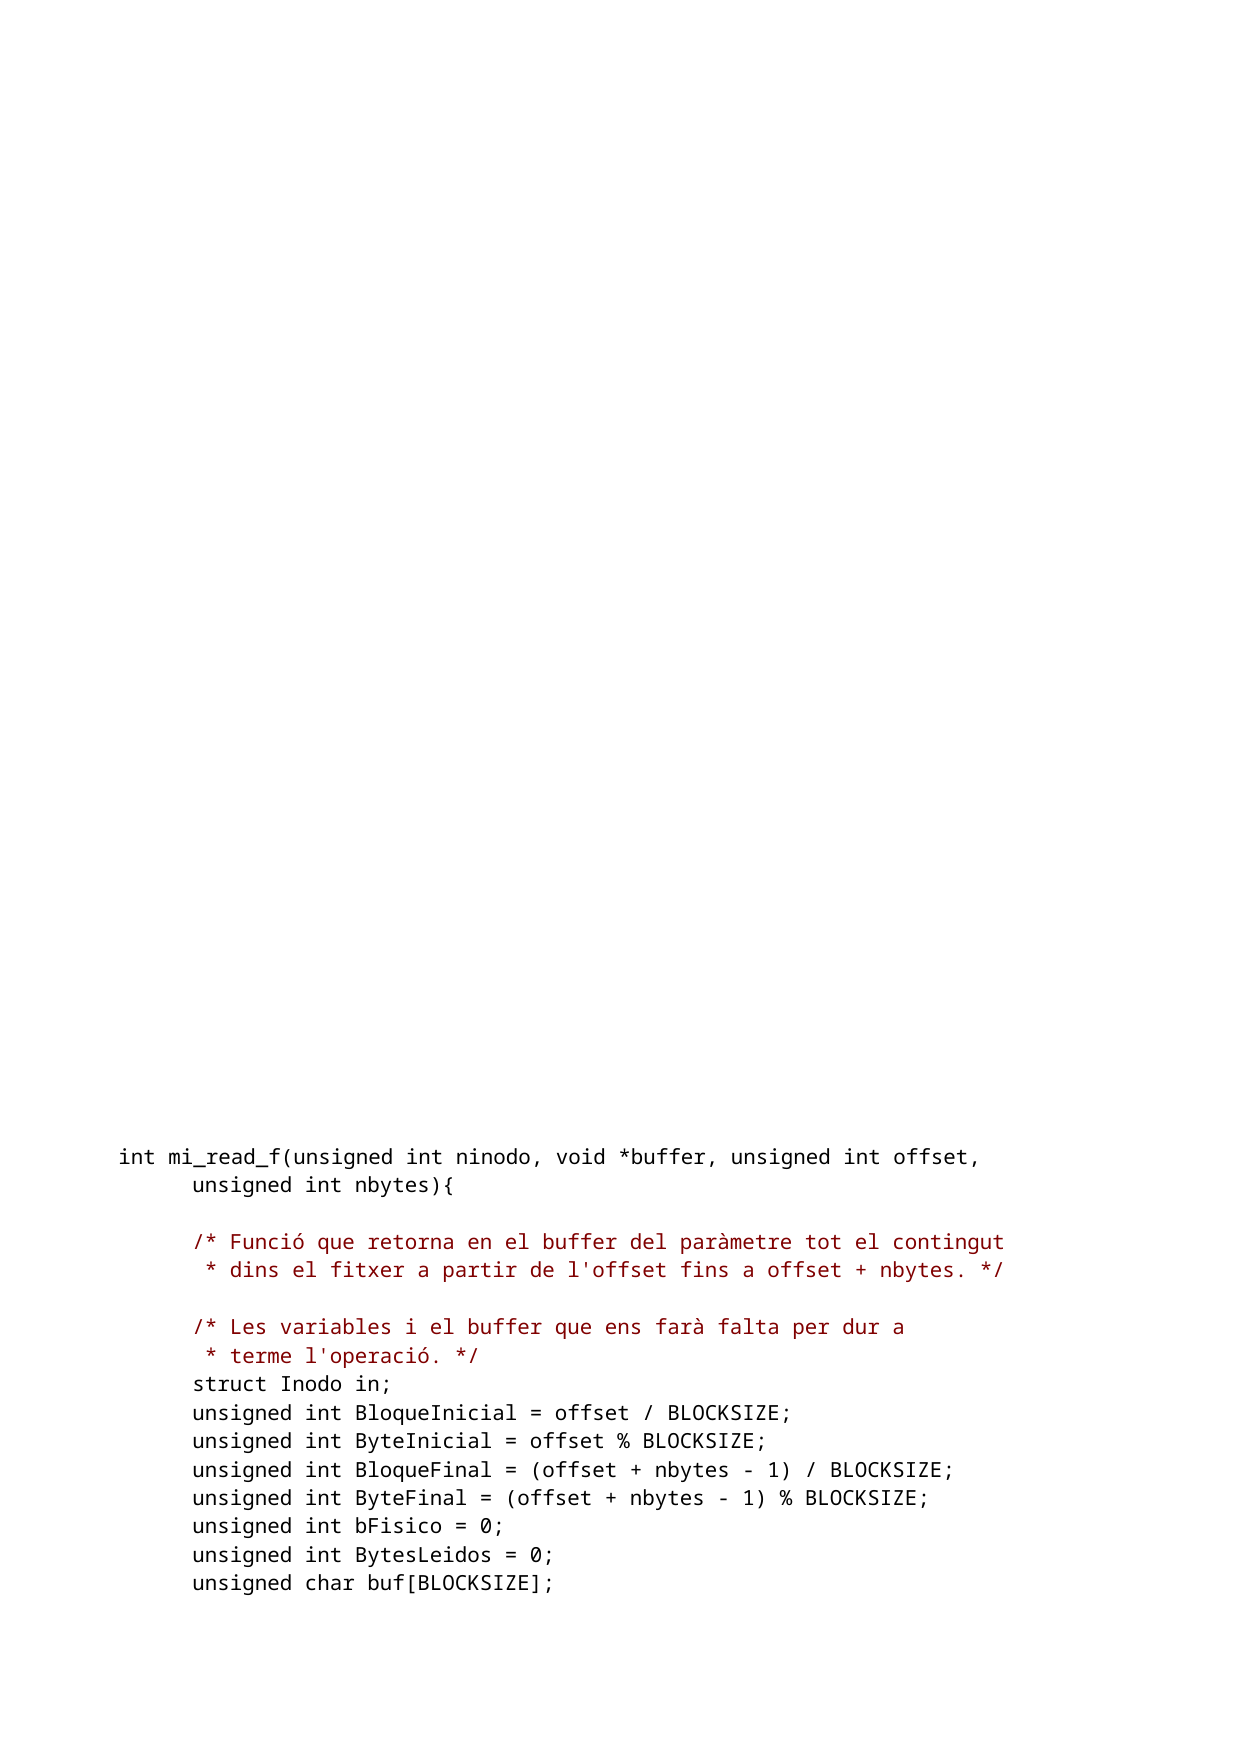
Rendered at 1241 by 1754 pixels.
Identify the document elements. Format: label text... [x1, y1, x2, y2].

text unsigned int BloqueInicial = offset / BLOCKSIZE; [118, 1398, 1122, 1426]
text unsigned int bFisico = 0; [118, 1512, 1122, 1540]
text unsigned int BloqueFinal = (offset + nbytes - 1) / BLOCKSIZE; [118, 1455, 1122, 1483]
text unsigned int nbytes){ [118, 1170, 1122, 1199]
text unsigned int ByteInicial = offset % BLOCKSIZE; [118, 1426, 1122, 1455]
text unsigned int ByteFinal = (offset + nbytes - 1) % BLOCKSIZE; [118, 1483, 1122, 1512]
text unsigned int BytesLeidos = 0; [118, 1540, 1122, 1568]
text * dins el fitxer a partir de l'offset fins a offset + nbytes. */ [118, 1256, 1122, 1284]
text int mi_read_f(unsigned int ninodo, void *buffer, unsigned int offset, [118, 1142, 1122, 1170]
text * terme l'operació. */ [118, 1341, 1122, 1369]
text unsigned char buf[BLOCKSIZE]; [118, 1568, 1122, 1597]
text /* Les variables i el buffer que ens farà falta per dur a [118, 1312, 1122, 1341]
text /* Funció que retorna en el buffer del paràmetre tot el contingut [118, 1227, 1122, 1256]
text struct Inodo in; [118, 1369, 1122, 1398]
